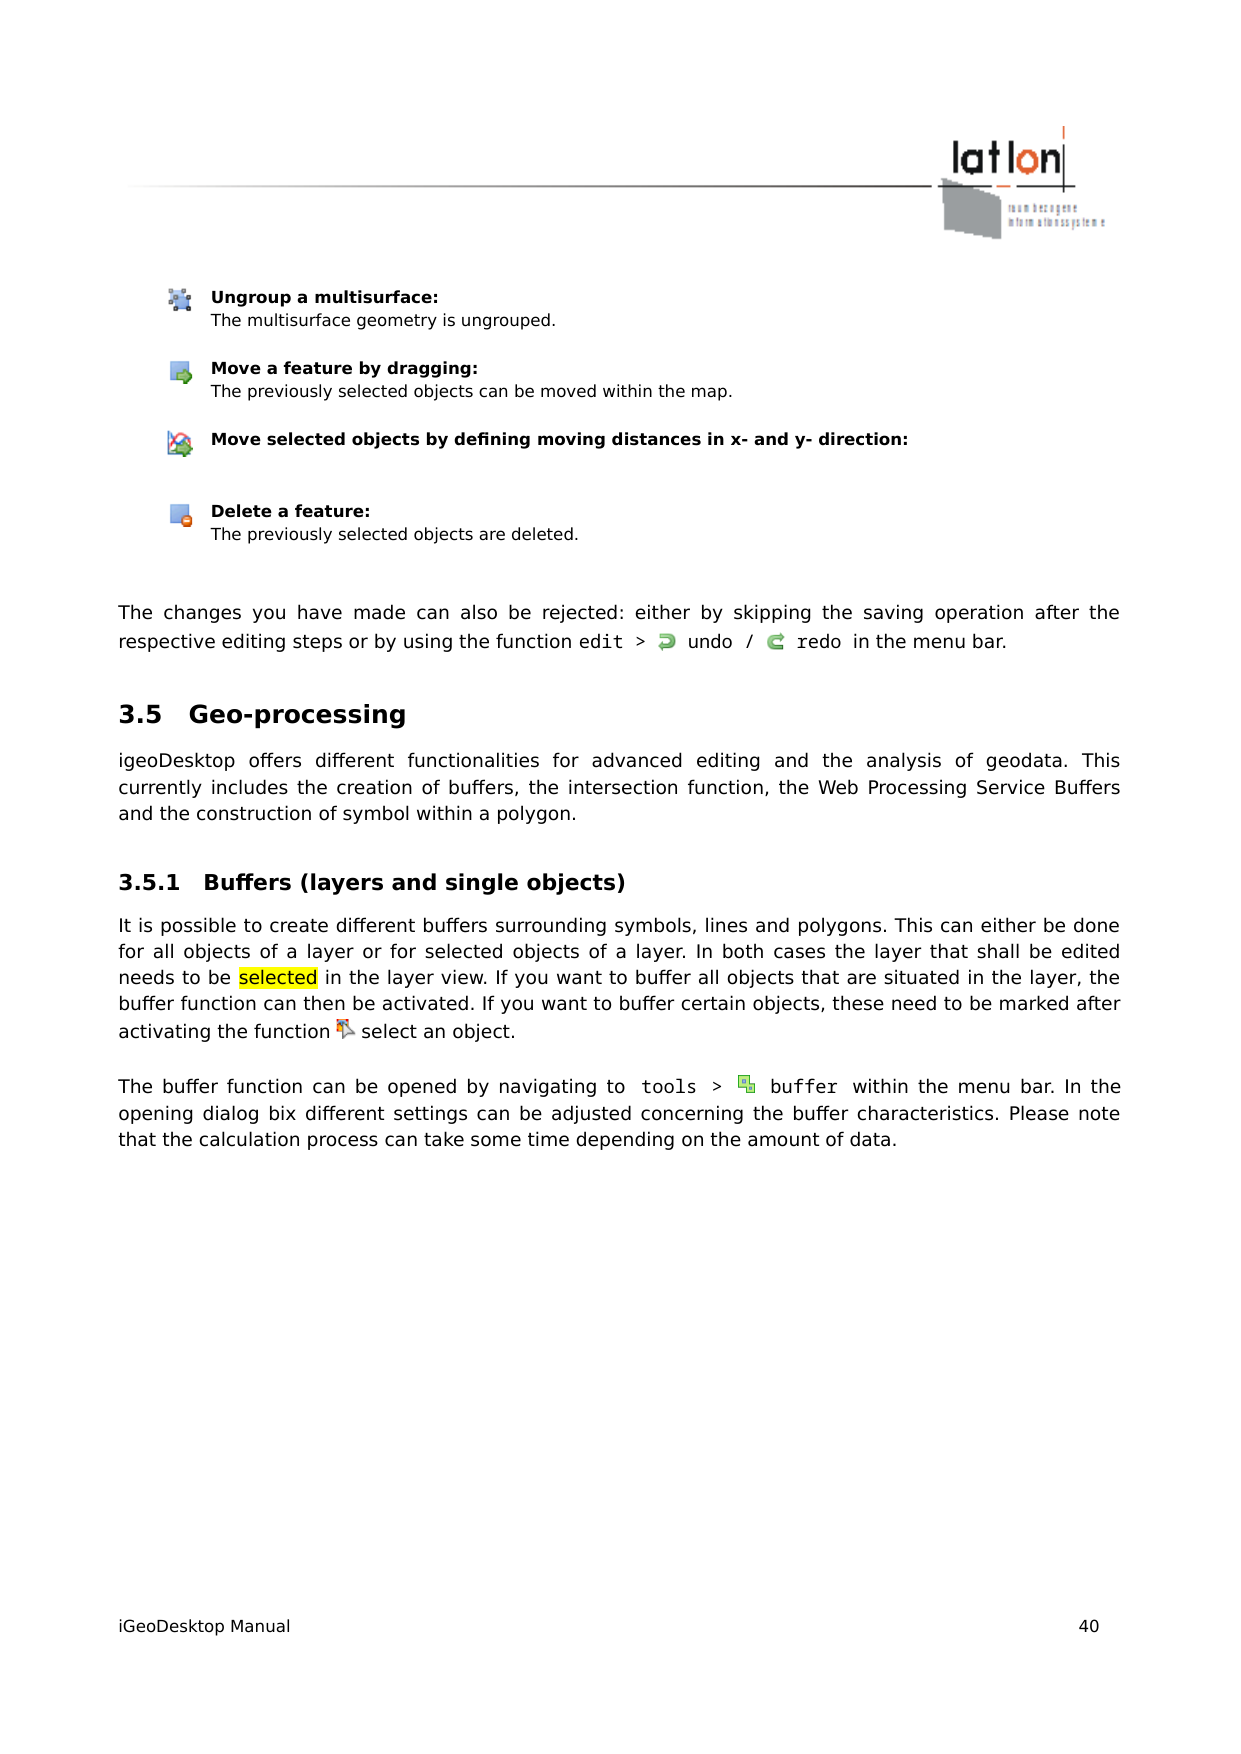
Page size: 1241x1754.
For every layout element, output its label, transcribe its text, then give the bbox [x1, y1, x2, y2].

subtitle 3.5 Geo-processing [118, 701, 1122, 730]
picture [737, 1074, 756, 1094]
table_cell [155, 496, 205, 567]
picture [166, 429, 193, 457]
text The buffer function can be opened by navigating to tools > buffer within the menu bar. In the opening dialog bix different settings can be adjusted concerning the buffer characteristics. Please note that the calculation process can take some time depending on the amount of data. [118, 1073, 1122, 1151]
text It is possible to create different buffers surrounding symbols, lines and polygons. This can either be done for all objects of a layer or for selected objects of a layer. In both cases the layer that shall be edited needs to be selected in the layer view. If you want to buffer all objects that are situated in the layer, the buffer function can then be activated. If you want to buffer certain objects, these need to be marked after activating the function select an object. [118, 915, 1122, 1042]
table_cell Move a feature by dragging: The previously selected objects can be moved within the map. [205, 353, 1084, 424]
picture [336, 1019, 356, 1039]
picture [766, 631, 786, 651]
table_cell Ungroup a multisurface: The multisurface geometry is ungrouped. [205, 282, 1084, 353]
table_cell [155, 430, 205, 496]
table_cell [155, 282, 205, 353]
text igeoDesktop offers different functionalities for advanced editing and the analysis of geodata. This currently includes the creation of buffers, the intersection function, the Web Processing Service Buffers and the construction of symbol within a polygon. [118, 750, 1122, 825]
subtitle 3.5.1 Buffers (layers and single objects) [118, 871, 1122, 896]
table_cell [155, 424, 205, 429]
picture [122, 126, 1111, 244]
picture [167, 358, 193, 384]
table_cell [155, 353, 205, 424]
text The changes you have made can also be rejected: either by skipping the saving operation after the respective editing steps or by using the function edit > undo / redo in the menu bar. [118, 602, 1122, 654]
table_cell Delete a feature: The previously selected objects are deleted. [205, 496, 1084, 567]
picture [167, 502, 193, 527]
picture [167, 287, 193, 313]
picture [657, 631, 677, 651]
table_cell Move selected objects by defining moving distances in x- and y- direction: [205, 424, 1084, 496]
